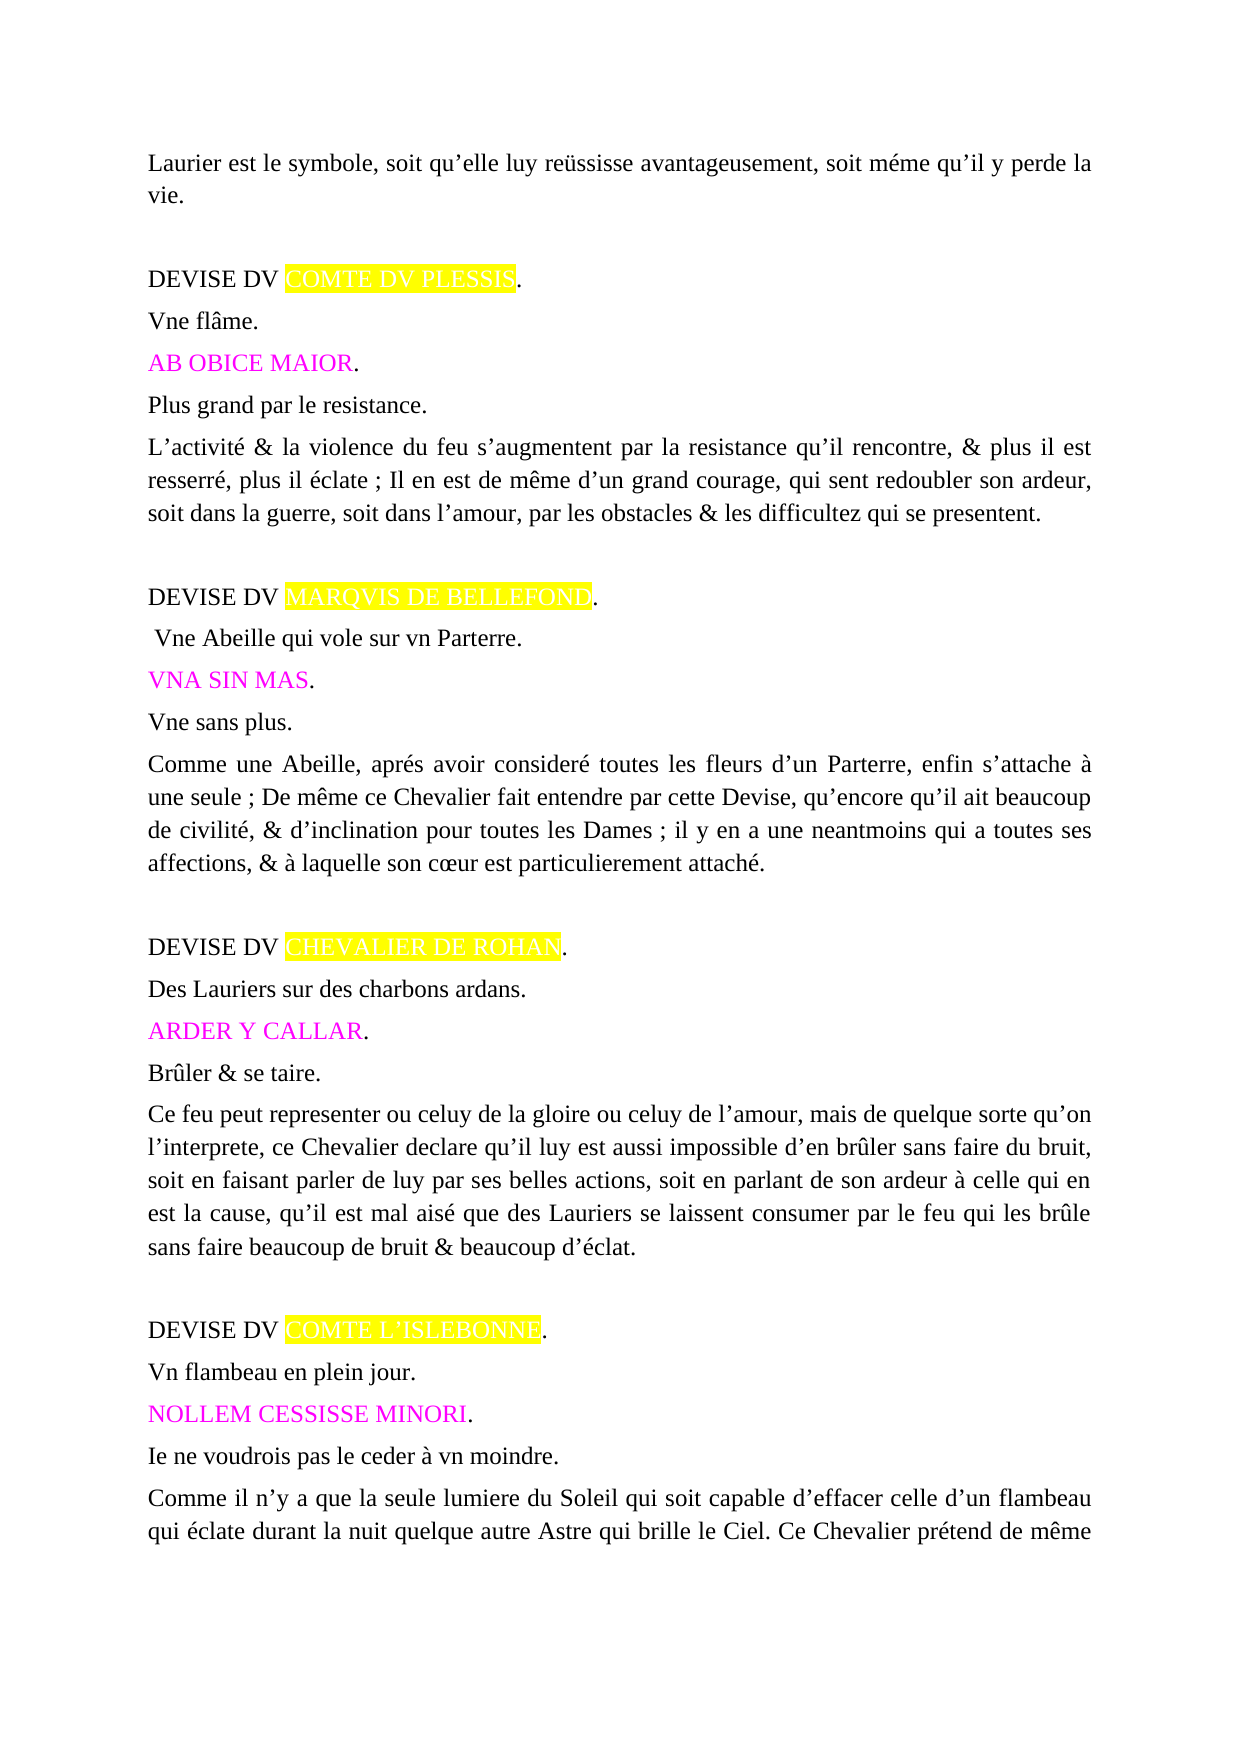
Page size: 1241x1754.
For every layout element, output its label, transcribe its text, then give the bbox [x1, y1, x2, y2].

text Plus grand par le resistance. [148, 390, 1093, 419]
text DEVISE DV MARQVIS DE BELLEFOND. [592, 582, 1093, 610]
text DEVISE DV COMTE L’ISLEBONNE. [148, 1315, 285, 1344]
text AB OBICE MAIOR. [148, 348, 1093, 377]
text VNA SIN MAS. [148, 665, 1093, 694]
text DEVISE DV MARQVIS DE BELLEFOND. [148, 582, 285, 610]
text Vne flâme. [148, 306, 1093, 335]
text DEVISE DV COMTE L’ISLEBONNE. [541, 1315, 1093, 1344]
text Vne sans plus. [148, 707, 1093, 736]
text ARDER Y CALLAR. [148, 1016, 1093, 1044]
text Des Lauriers sur des charbons ardans. [148, 974, 1093, 1003]
text Laurier est le symbole, soit qu’elle luy reüssisse avantageusement, soit méme qu’il y perde la vie. [148, 148, 1093, 209]
text NOLLEM CESSISSE MINORI. [148, 1399, 1093, 1428]
text Vne Abeille qui vole sur vn Parterre. [148, 623, 1093, 652]
text DEVISE DV CHEVALIER DE ROHAN. [561, 932, 1093, 961]
text L’activité & la violence du feu s’augmentent par la resistance qu’il rencontre, & plus il est resserré, plus il éclate ; Il en est de même d’un grand courage, qui sent redoubler son ardeur, soit dans la guerre, soit dans l’amour, par les obstacles & les difficultez qui se presentent. [148, 432, 1093, 527]
text DEVISE DV COMTE DV PLESSIS. [148, 264, 285, 293]
text Ce feu peut representer ou celuy de la gloire ou celuy de l’amour, mais de quelque sorte qu’on l’interprete, ce Chevalier declare qu’il luy est aussi impossible d’en brûler sans faire du bruit, soit en faisant parler de luy par ses belles actions, soit en parlant de son ardeur à celle qui en est la cause, qu’il est mal aisé que des Lauriers se laissent consumer par le feu qui les brûle sans faire beaucoup de bruit & beaucoup d’éclat. [148, 1099, 1093, 1260]
text DEVISE DV COMTE DV PLESSIS. [516, 264, 1093, 293]
text Comme il n’y a que la seule lumiere du Soleil qui soit capable d’effacer celle d’un flambeau qui éclate durant la nuit quelque autre Astre qui brille le Ciel. Ce Chevalier prétend de même [148, 1483, 1093, 1544]
text Brûler & se taire. [148, 1058, 1093, 1086]
text Vn flambeau en plein jour. [148, 1357, 1093, 1386]
text Comme une Abeille, aprés avoir consideré toutes les fleurs d’un Parterre, enfin s’attache à une seule ; De même ce Chevalier fait entendre par cette Devise, qu’encore qu’il ait beaucoup de civilité, & d’inclination pour toutes les Dames ; il y en a une neantmoins qui a toutes ses affections, & à laquelle son cœur est particulierement attaché. [148, 749, 1093, 877]
text Ie ne voudrois pas le ceder à vn moindre. [148, 1441, 1093, 1470]
text DEVISE DV CHEVALIER DE ROHAN. [148, 932, 285, 961]
